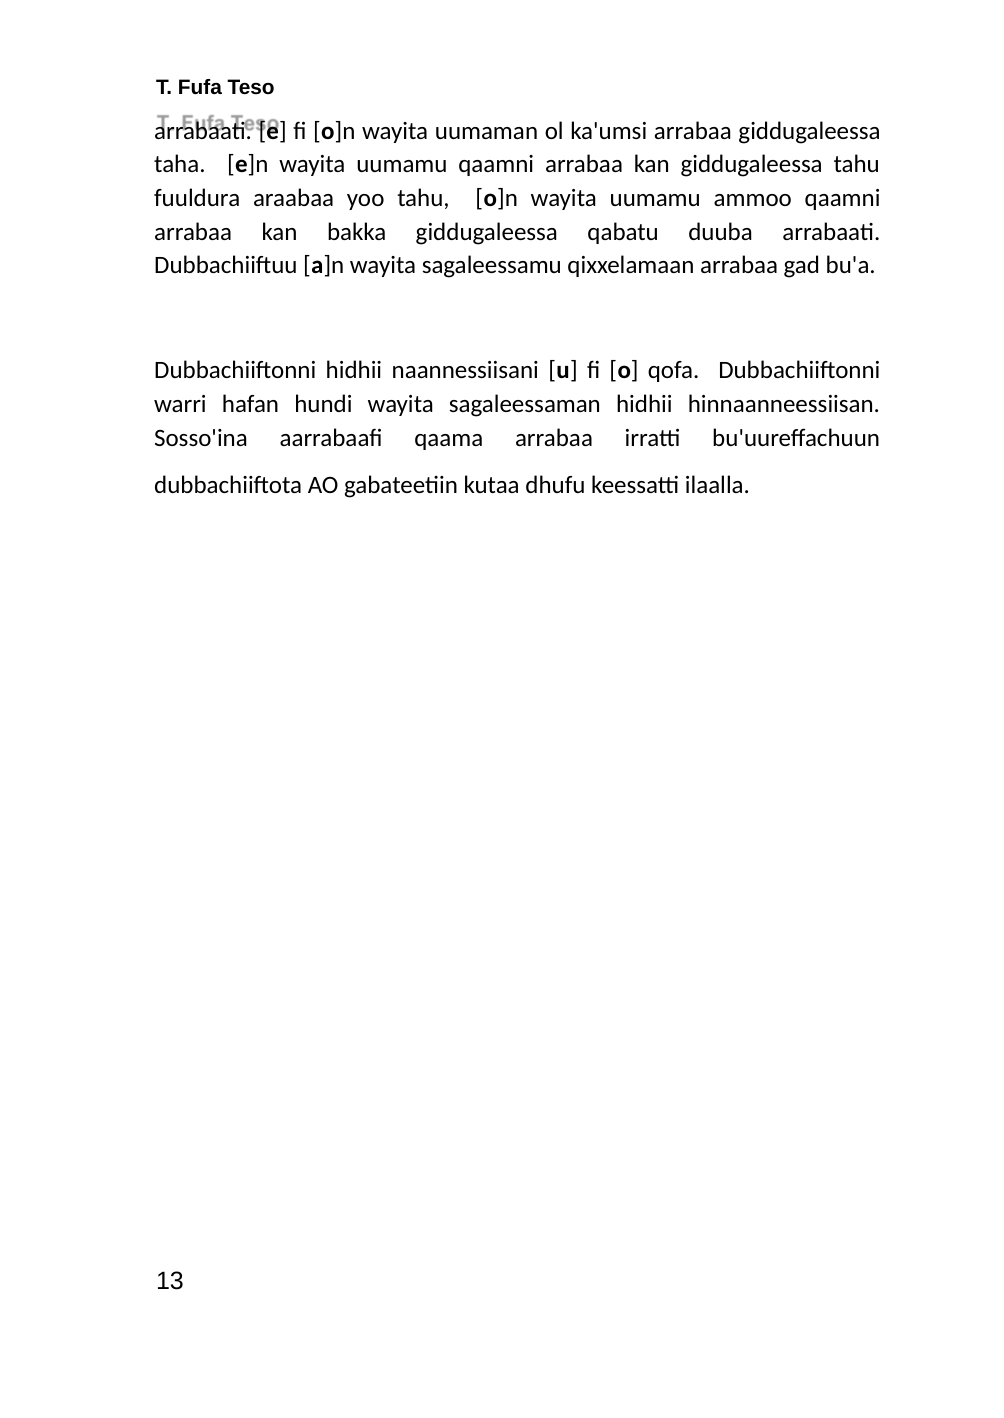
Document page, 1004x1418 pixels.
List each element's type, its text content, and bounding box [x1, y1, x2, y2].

text Dubbachiiftonni hidhii naannessiisani [u] fi [o] qofa. Dubbachiiftonni warri hafan hundi wayita sagaleessaman hidhii hinnaanneessiisan. Sosso'ina aarrabaafi qaama arrabaa irratti bu'uureffachuun dubbachiiftota AO gabateetiin kutaa dhufu keessatti ilaalla. [154, 355, 881, 503]
text arrabaati. [e] fi [o]n wayita uumaman ol ka'umsi arrabaa giddugaleessa taha. [e]n wayita uumamu qaamni arrabaa kan giddugaleessa tahu fuuldura araabaa yoo tahu, [o]n wayita uumamu ammoo qaamni arrabaa kan bakka giddugaleessa qabatu duuba arrabaati. Dubbachiiftuu [a]n wayita sagaleessamu qixxelamaan arrabaa gad bu'a. [154, 115, 881, 280]
picture [142, 102, 311, 149]
